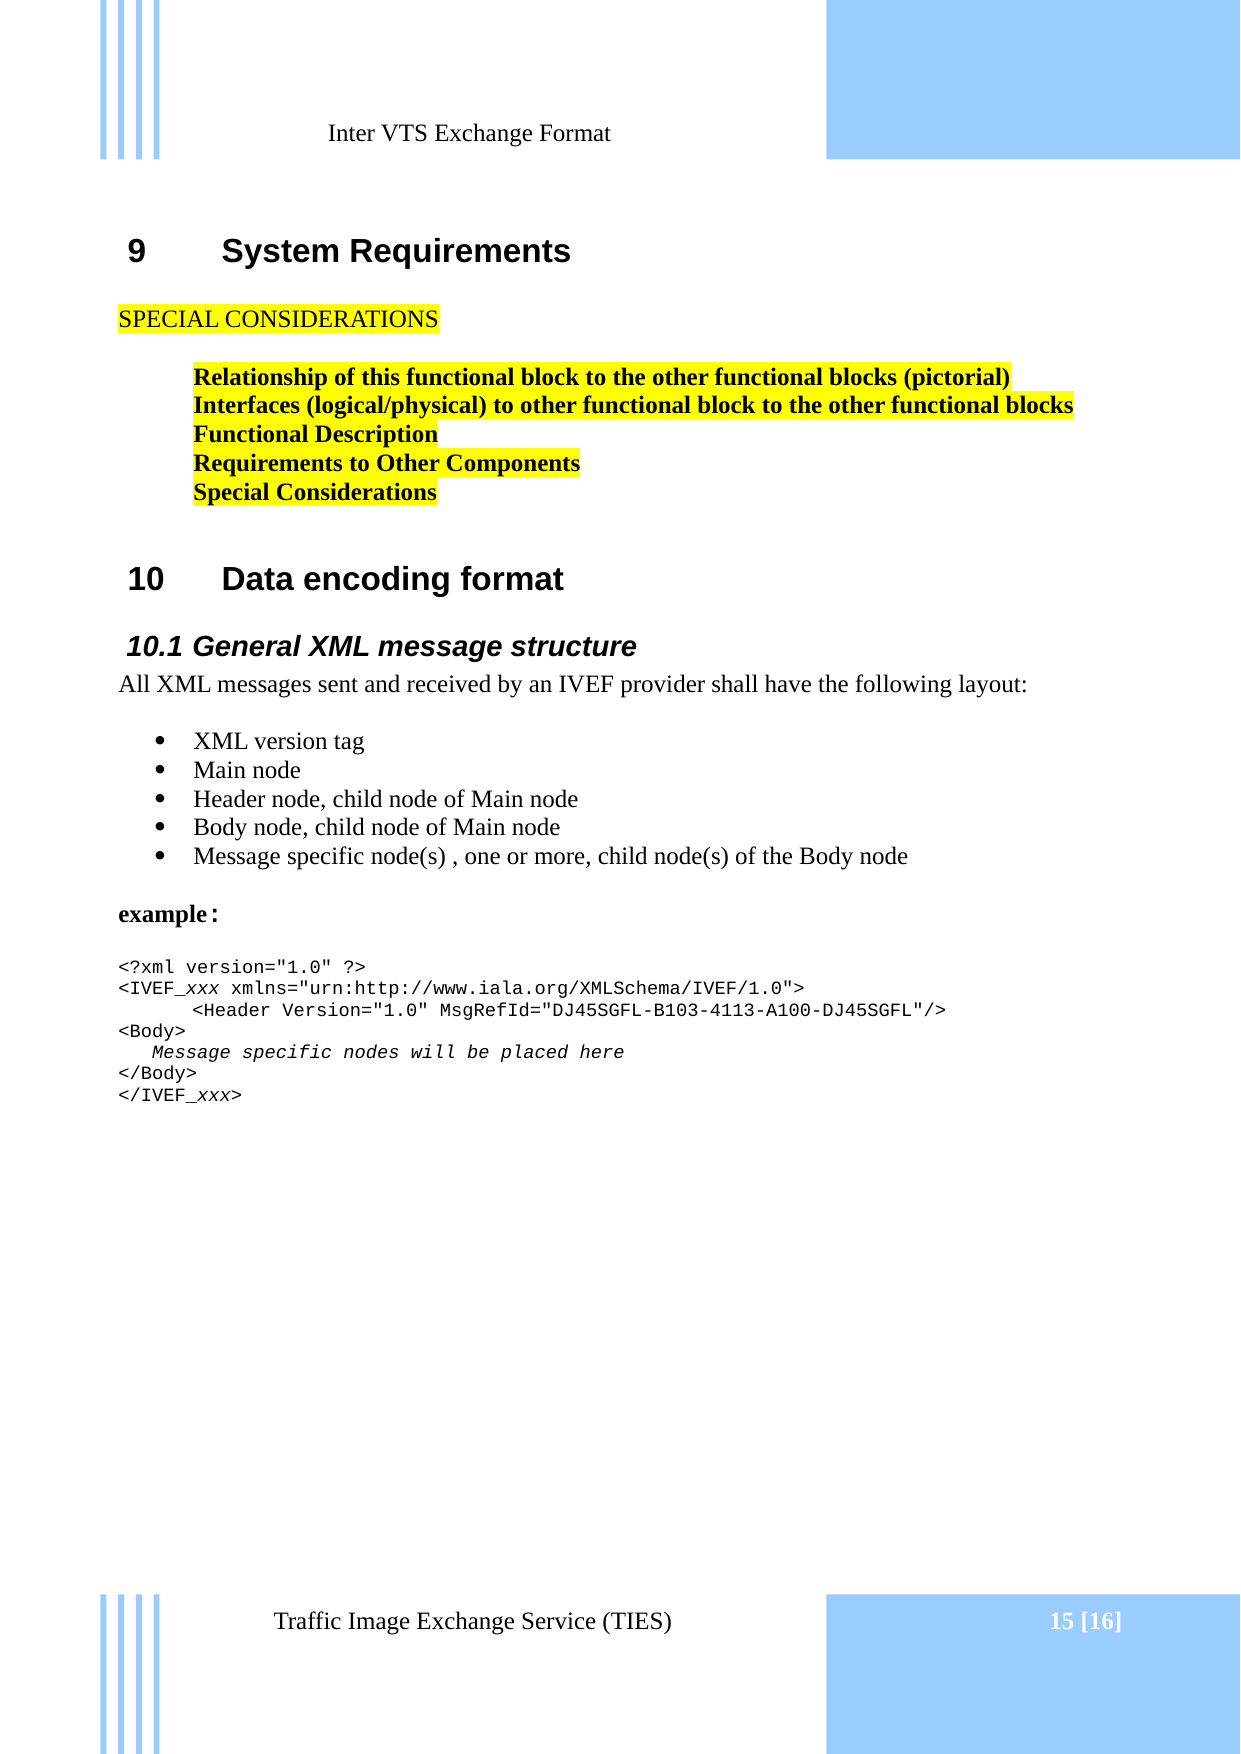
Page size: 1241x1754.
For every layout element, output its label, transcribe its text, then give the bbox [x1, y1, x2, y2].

subtitle General XML message structure [118, 629, 1122, 662]
list XML version tag [156, 726, 1122, 755]
list Main node [156, 755, 1122, 784]
text Requirements to Other Components [193, 448, 1122, 477]
text Interfaces (logical/physical) to other functional block to the other functional blocks [193, 391, 1122, 419]
text </Body> [118, 1064, 1122, 1085]
text <Header Version="1.0" MsgRefId="DJ45SGFL-B103-4113-A100-DJ45SGFL"/> [118, 1000, 1122, 1022]
subtitle Data encoding format [118, 559, 1122, 598]
text <Body> [118, 1022, 1122, 1043]
text Special Considerations [193, 477, 1122, 506]
text Functional Description [193, 419, 1122, 448]
text <IVEF_xxx xmlns="urn:http://www.iala.org/XMLSchema/IVEF/1.0"> [118, 979, 1122, 1000]
text Message specific nodes will be placed here [118, 1043, 1122, 1064]
list Header node, child node of Main node [156, 784, 1122, 812]
text example: [118, 899, 1122, 929]
text SPECIAL CONSIDERATIONS [118, 304, 1122, 333]
subtitle System Requirements [118, 231, 1122, 269]
text All XML messages sent and received by an IVEF provider shall have the following layout: [118, 669, 1122, 697]
text <?xml version="1.0" ?> [118, 958, 1122, 979]
text </IVEF_xxx> [118, 1085, 1122, 1107]
text Relationship of this functional block to the other functional blocks (pictorial) [193, 362, 1122, 391]
list Body node, child node of Main node [156, 812, 1122, 841]
list Message specific node(s) , one or more, child node(s) of the Body node [156, 841, 1122, 870]
